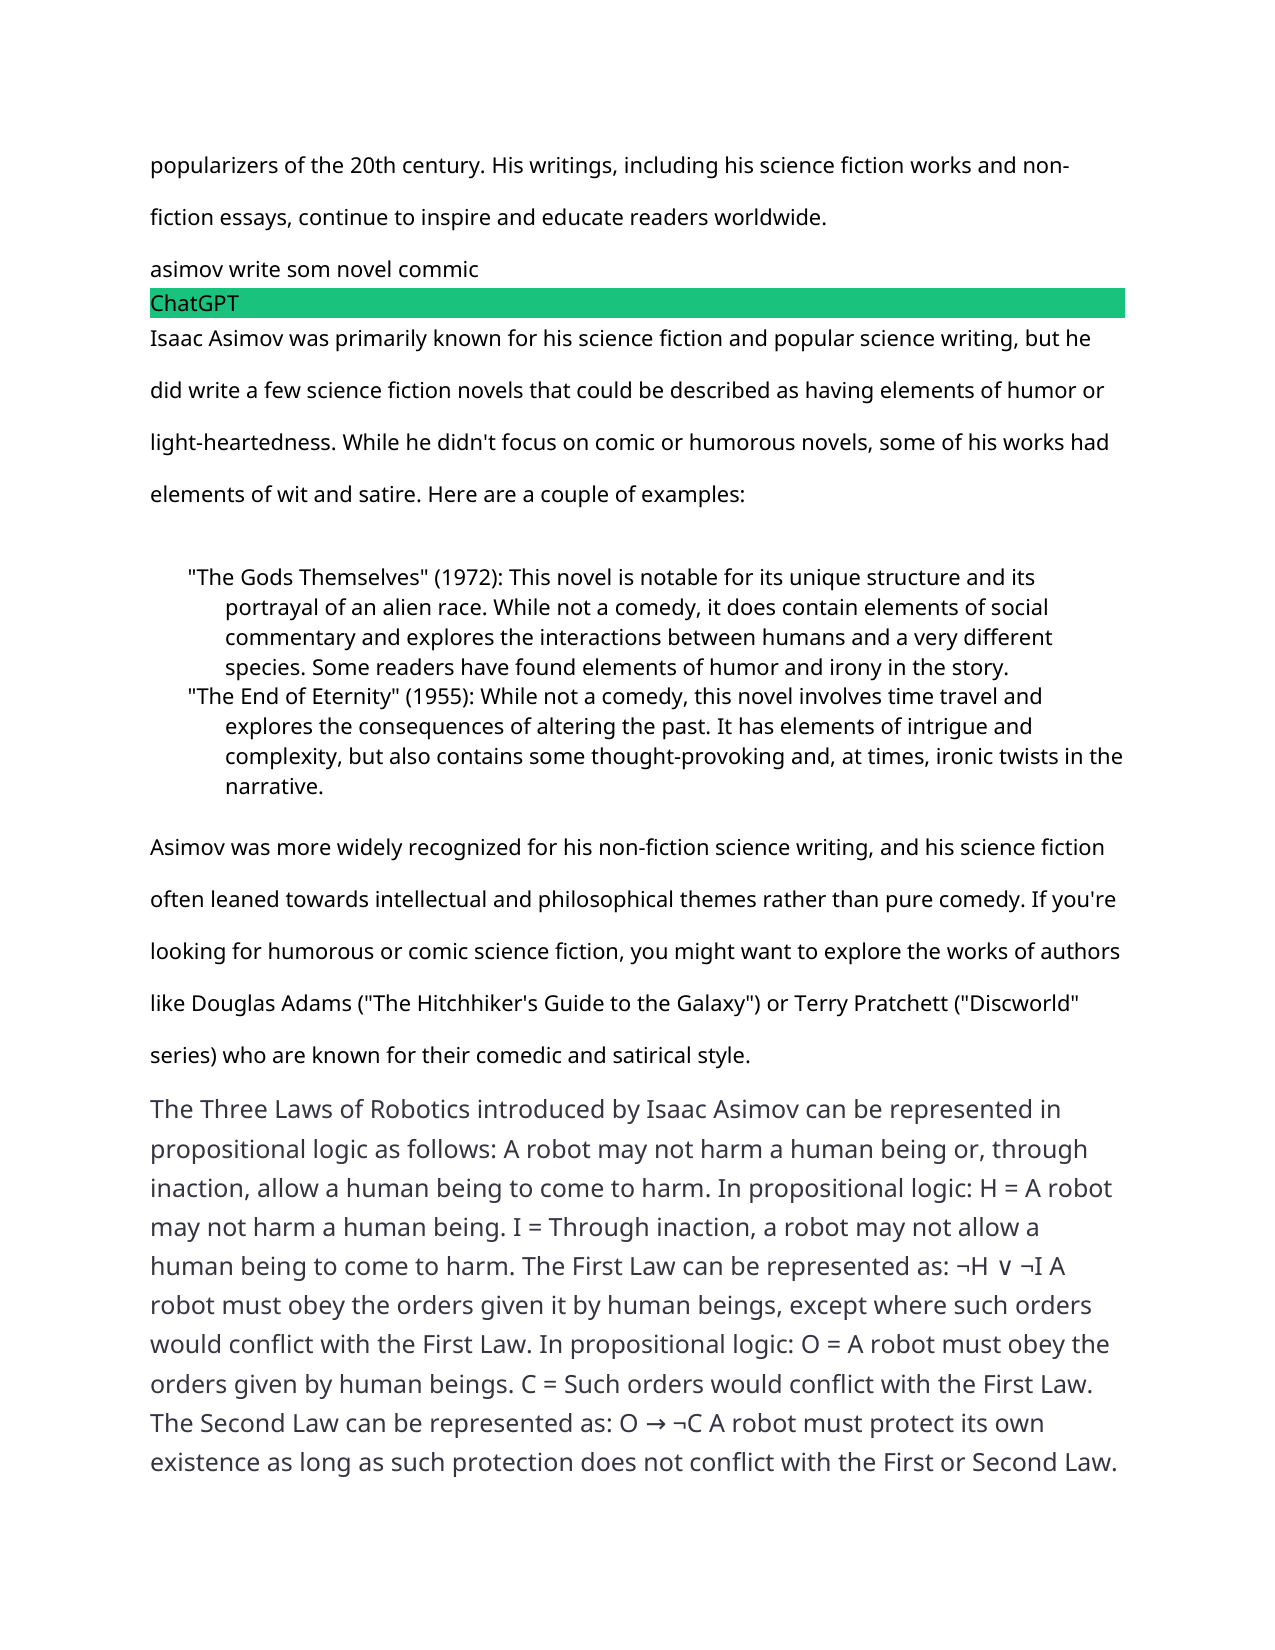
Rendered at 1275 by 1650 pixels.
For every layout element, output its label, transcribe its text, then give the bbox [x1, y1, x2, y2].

text asimov write som novel commic [150, 254, 1125, 284]
text Asimov was more widely recognized for his non-fiction science writing, and his science fiction often leaned towards intellectual and philosophical themes rather than pure comedy. If you're looking for humorous or comic science fiction, you might want to explore the works of authors like Douglas Adams ("The Hitchhiker's Guide to the Galaxy") or Terry Pratchett ("Discworld" series) who are known for their comedic and satirical style. [150, 832, 1125, 1070]
list "The End of Eternity" (1955): While not a comedy, this novel involves time travel and explores the consequences of altering the past. It has elements of intrigue and complexity, but also contains some thought-provoking and, at times, ironic twists in the narrative. [187, 681, 1125, 800]
text popularizers of the 20th century. His writings, including his science fiction works and non-fiction essays, continue to inspire and educate readers worldwide. [150, 150, 1125, 232]
text The Three Laws of Robotics introduced by Isaac Asimov can be represented in propositional logic as follows: A robot may not harm a human being or, through inaction, allow a human being to come to harm. In propositional logic: H = A robot may not harm a human being. I = Through inaction, a robot may not allow a human being to come to harm. The First Law can be represented as: ¬H ∨ ¬I A robot must obey the orders given it by human beings, except where such orders would conflict with the First Law. In propositional logic: O = A robot must obey the orders given by human beings. C = Such orders would conflict with the First Law. The Second Law can be represented as: O → ¬C A robot must protect its own existence as long as such protection does not conflict with the First or Second Law. [150, 1092, 1125, 1479]
list "The Gods Themselves" (1972): This novel is notable for its unique structure and its portrayal of an alien race. While not a comedy, it does contain elements of social commentary and explores the interactions between humans and a very different species. Some readers have found elements of humor and irony in the story. [187, 562, 1125, 681]
text Isaac Asimov was primarily known for his science fiction and popular science writing, but he did write a few science fiction novels that could be described as having elements of humor or light-heartedness. While he didn't focus on comic or humorous novels, some of his works had elements of wit and satire. Here are a couple of examples: [150, 322, 1125, 508]
text ChatGPT [150, 288, 1125, 318]
